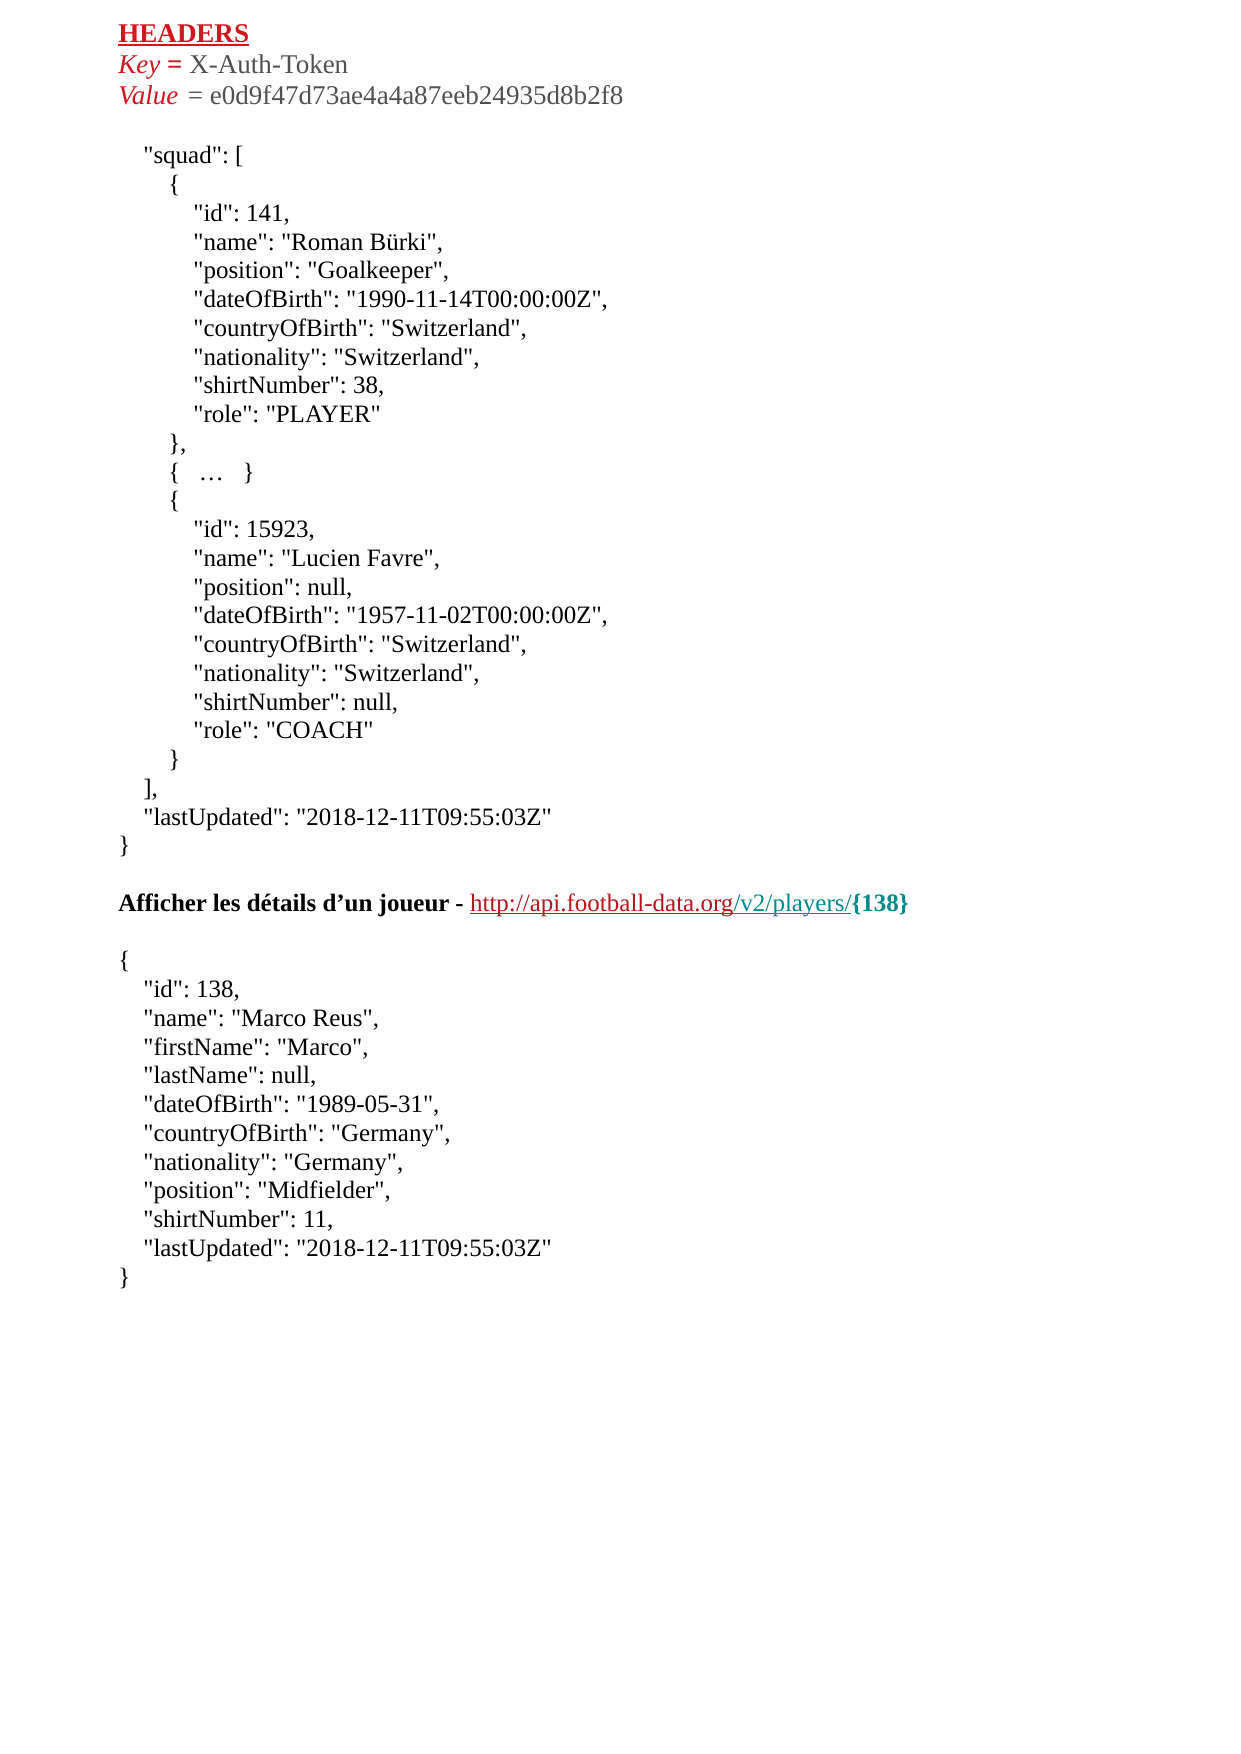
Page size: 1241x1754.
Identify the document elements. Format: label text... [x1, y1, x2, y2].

text "dateOfBirth": "1957-11-02T00:00:00Z", [118, 601, 1122, 629]
text "dateOfBirth": "1989-05-31", [118, 1089, 1122, 1118]
text "shirtNumber": null, [118, 687, 1122, 716]
text "lastUpdated": "2018-12-11T09:55:03Z" [118, 802, 1122, 831]
text "id": 138, [118, 974, 1122, 1003]
text { [118, 486, 1122, 514]
text "position": "Midfielder", [118, 1176, 1122, 1204]
text "nationality": "Germany", [118, 1147, 1122, 1176]
text "firstName": "Marco", [118, 1032, 1122, 1061]
text "id": 141, [118, 198, 1122, 227]
text { [118, 169, 1122, 198]
text } [118, 744, 1122, 773]
text "countryOfBirth": "Germany", [118, 1118, 1122, 1147]
text "dateOfBirth": "1990-11-14T00:00:00Z", [118, 284, 1122, 313]
text "name": "Lucien Favre", [118, 543, 1122, 572]
text "countryOfBirth": "Switzerland", [118, 629, 1122, 658]
text "position": "Goalkeeper", [118, 256, 1122, 284]
text "name": "Roman Bürki", [118, 227, 1122, 256]
text "countryOfBirth": "Switzerland", [118, 313, 1122, 342]
text "name": "Marco Reus", [118, 1003, 1122, 1032]
text "role": "PLAYER" [118, 399, 1122, 428]
text "lastUpdated": "2018-12-11T09:55:03Z" [118, 1233, 1122, 1262]
text "role": "COACH" [118, 716, 1122, 744]
text }, [118, 428, 1122, 457]
text } [118, 1262, 1122, 1291]
text "nationality": "Switzerland", [118, 342, 1122, 371]
text { … } [118, 457, 1122, 486]
text "shirtNumber": 11, [118, 1204, 1122, 1233]
text "squad": [ [118, 141, 1122, 169]
text "lastName": null, [118, 1061, 1122, 1089]
text ], [118, 773, 1122, 802]
text "nationality": "Switzerland", [118, 658, 1122, 687]
text Afficher les détails d’un joueur - http://api.football-data.org/v2/players/{138} [118, 888, 1122, 917]
text "shirtNumber": 38, [118, 371, 1122, 399]
text { [118, 946, 1122, 974]
text "id": 15923, [118, 514, 1122, 543]
text } [118, 831, 1122, 859]
text "position": null, [118, 572, 1122, 601]
